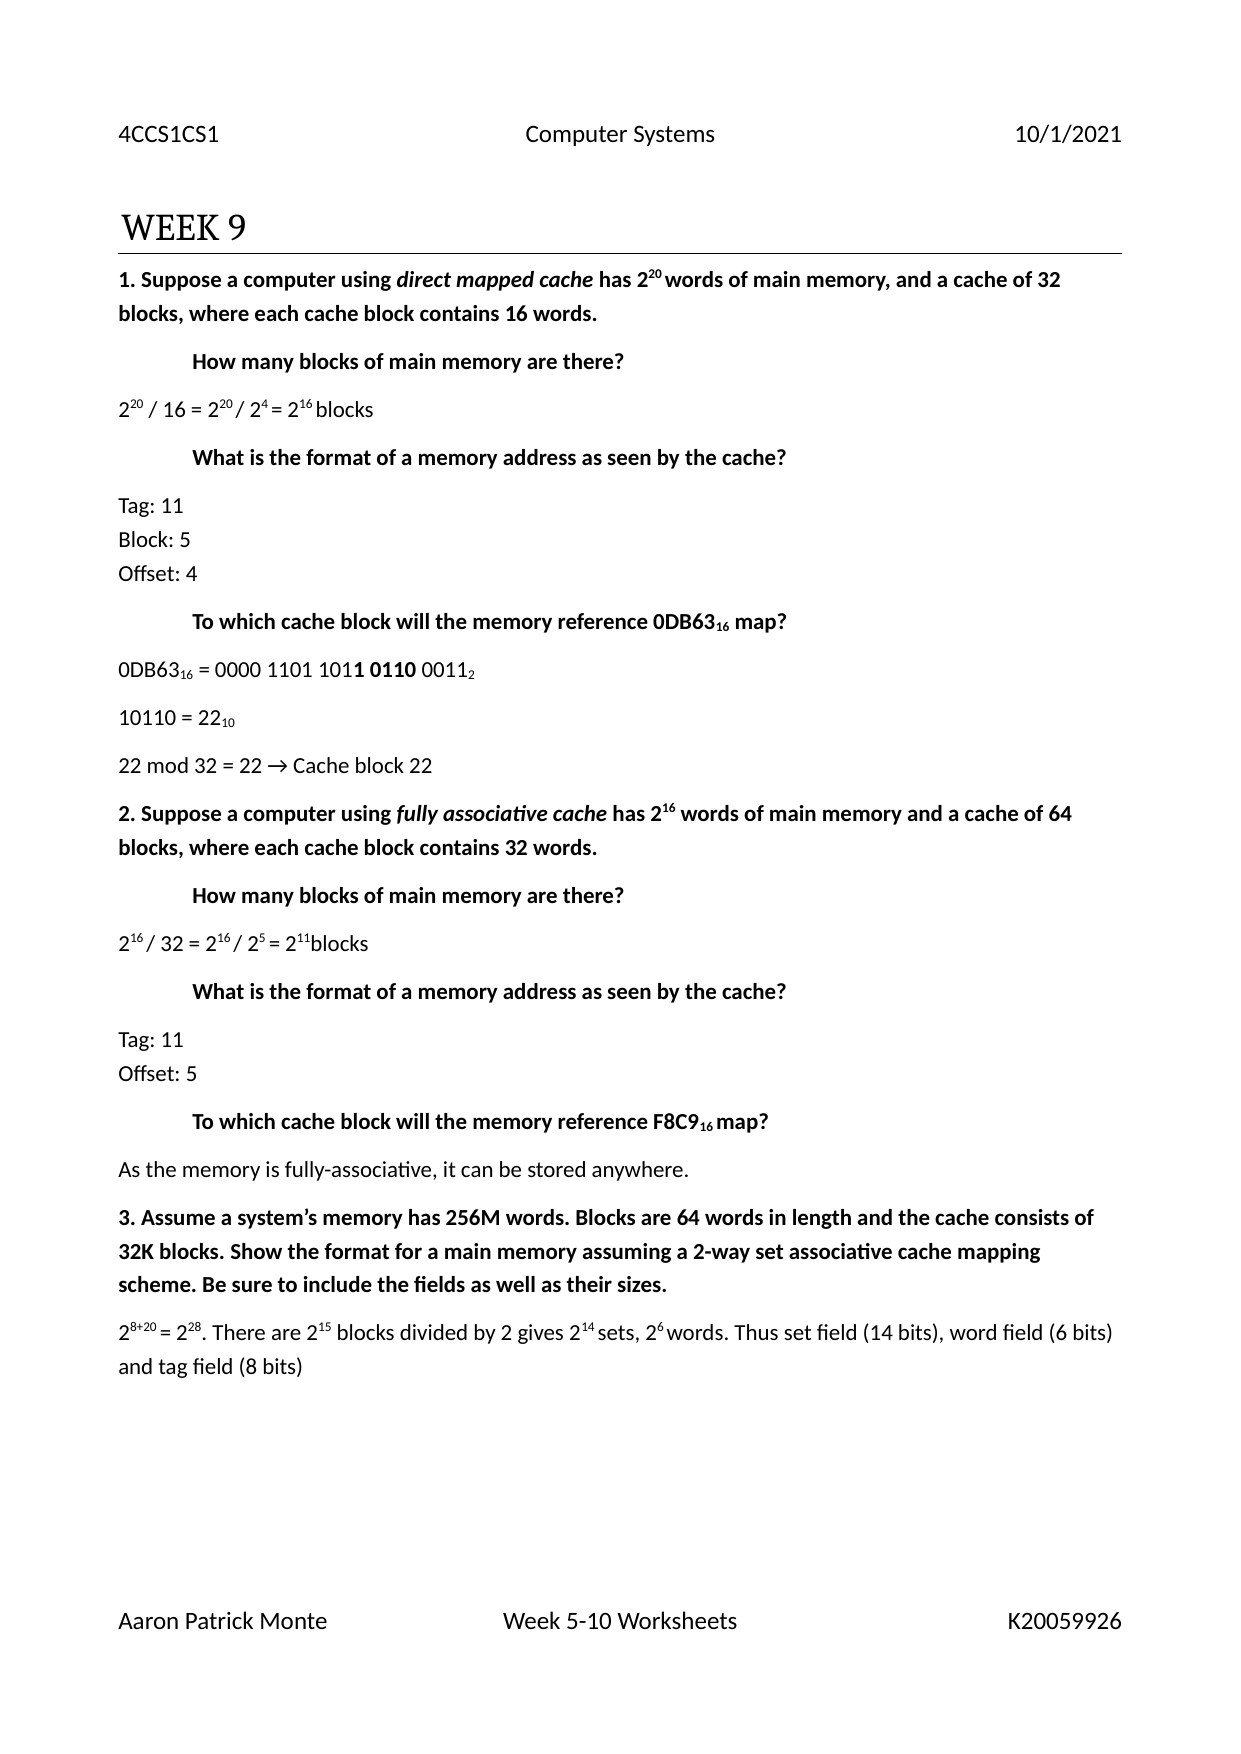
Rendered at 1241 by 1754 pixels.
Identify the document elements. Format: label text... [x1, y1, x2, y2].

subtitle Week 9 [118, 203, 1122, 253]
text How many blocks of main memory are there? [118, 347, 1122, 375]
text To which cache block will the memory reference 0DB6316 map? [118, 607, 1122, 635]
text 3. Assume a system’s memory has 256M words. Blocks are 64 words in length and the cache consists of 32K blocks. Show the format for a main memory assuming a 2-way set associative cache mapping scheme. Be sure to include the fields as well as their sizes. [118, 1203, 1122, 1298]
text 10110 = 2210 [118, 703, 1122, 731]
text Tag: 11 Block: 5 Offset: 4 [118, 492, 1122, 587]
text 0DB6316 = 0000 1101 1011 0110 00112 [118, 655, 1122, 683]
text 220 / 16 = 220 / 24 = 216 blocks [118, 395, 1122, 423]
text 216 / 32 = 216 / 25 = 211blocks [118, 929, 1122, 957]
text How many blocks of main memory are there? [118, 881, 1122, 909]
text Tag: 11 Offset: 5 [118, 1025, 1122, 1087]
text As the memory is fully-associative, it can be stored anywhere. [118, 1155, 1122, 1183]
text What is the format of a memory address as seen by the cache? [118, 977, 1122, 1005]
text To which cache block will the memory reference F8C916 map? [118, 1107, 1122, 1135]
text 1. Suppose a computer using direct mapped cache has 220 words of main memory, and a cache of 32 blocks, where each cache block contains 16 words. [118, 266, 1122, 327]
text 22 mod 32 = 22 → Cache block 22 [118, 751, 1122, 779]
text 28+20 = 228. There are 215 blocks divided by 2 gives 214 sets, 26 words. Thus set field (14 bits), word field (6 bits) and tag field (8 bits) [118, 1318, 1122, 1380]
text 2. Suppose a computer using fully associative cache has 216 words of main memory and a cache of 64 blocks, where each cache block contains 32 words. [118, 799, 1122, 861]
text What is the format of a memory address as seen by the cache? [118, 443, 1122, 472]
